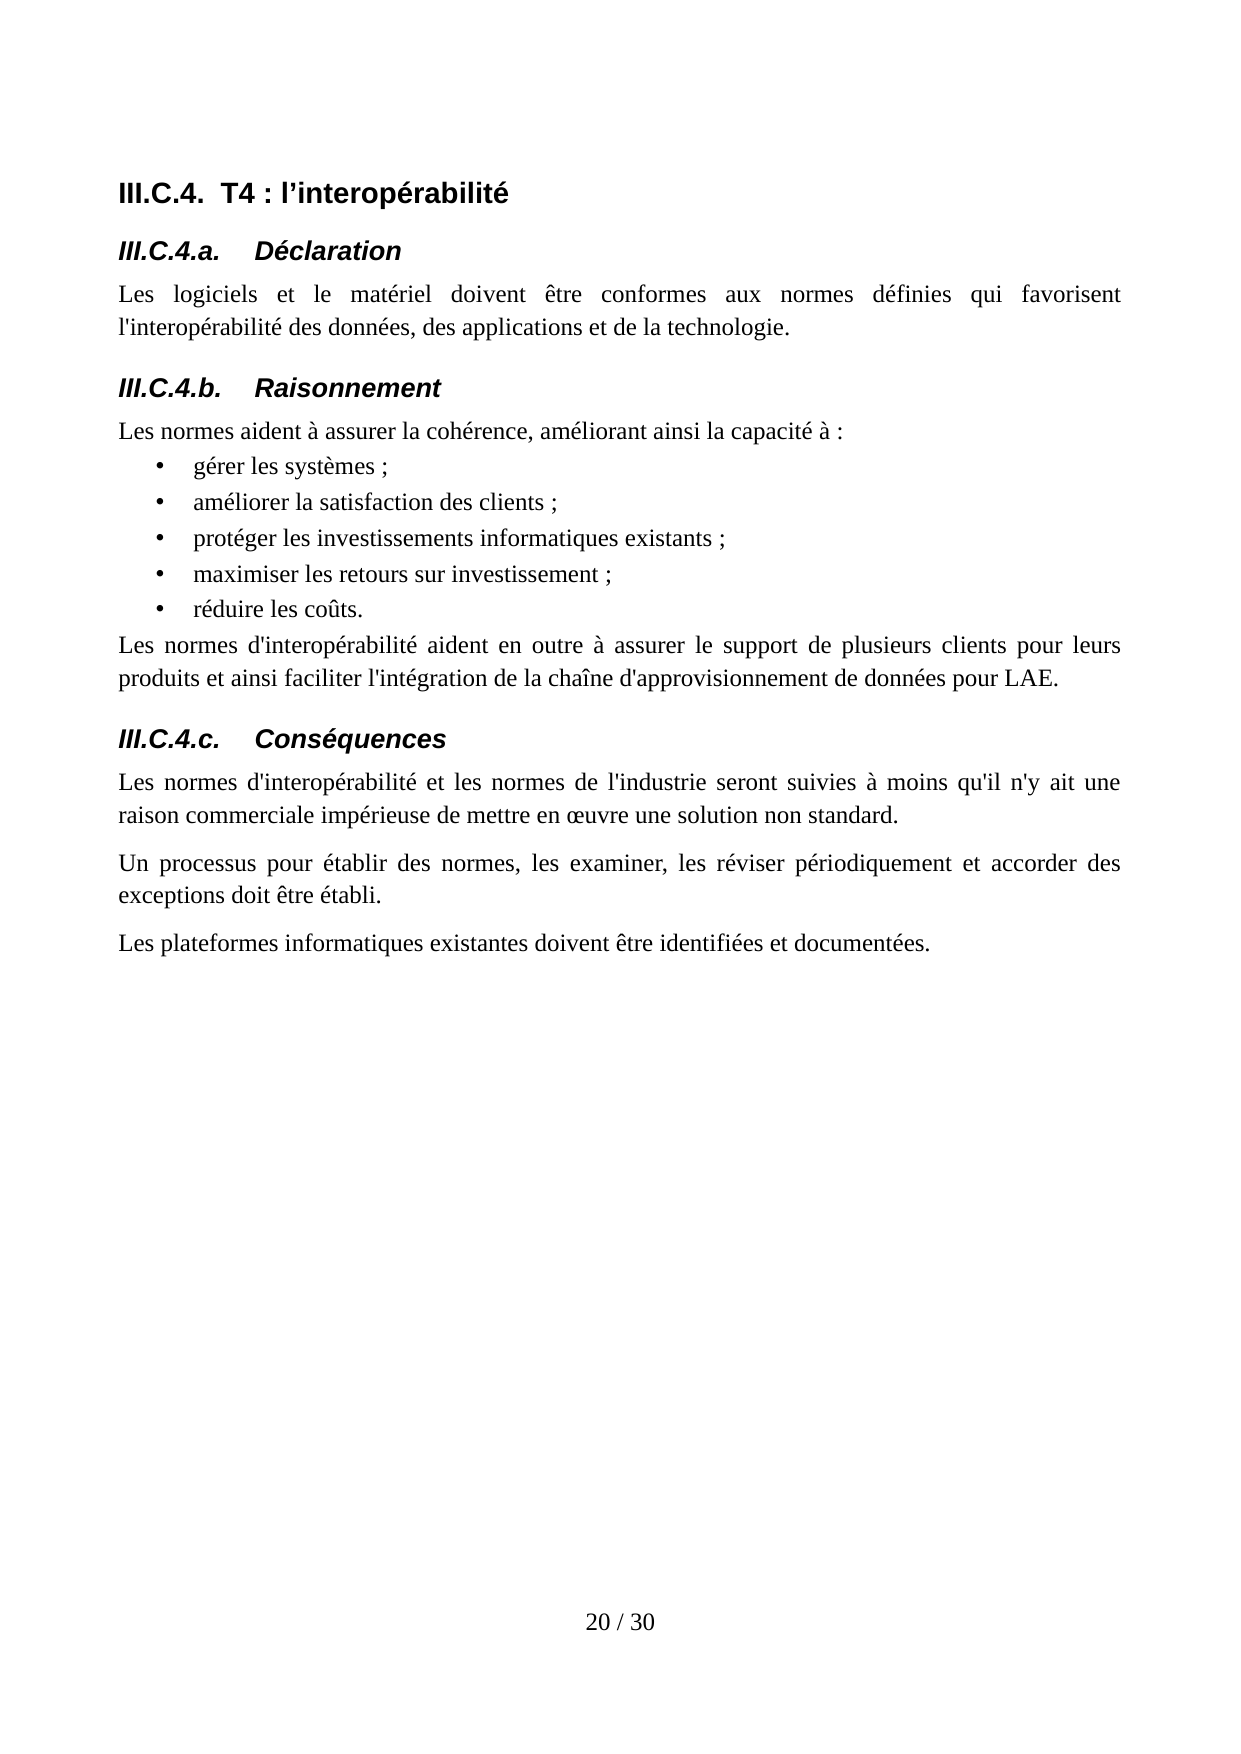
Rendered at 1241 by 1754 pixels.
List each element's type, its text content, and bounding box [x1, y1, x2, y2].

text Les plateformes informatiques existantes doivent être identifiées et documentées. [118, 928, 1122, 957]
subtitle Déclaration [118, 235, 1122, 266]
list protéger les investissements informatiques existants ; [156, 523, 1122, 552]
subtitle T4 : l’interopérabilité [118, 176, 1122, 210]
list améliorer la satisfaction des clients ; [156, 487, 1122, 516]
subtitle Conséquences [118, 723, 1122, 754]
subtitle Raisonnement [118, 372, 1122, 403]
text Les normes d'interopérabilité et les normes de l'industrie seront suivies à moins qu'il n'y ait une raison commerciale impérieuse de mettre en œuvre une solution non standard. [118, 767, 1122, 829]
list maximiser les retours sur investissement ; [156, 559, 1122, 587]
text Les normes aident à assurer la cohérence, améliorant ainsi la capacité à : [118, 416, 1122, 444]
text Les normes d'interopérabilité aident en outre à assurer le support de plusieurs clients pour leurs produits et ainsi faciliter l'intégration de la chaîne d'approvisionnement de données pour LAE. [118, 630, 1122, 692]
text Les logiciels et le matériel doivent être conformes aux normes définies qui favorisent l'interopérabilité des données, des applications et de la technologie. [118, 279, 1122, 341]
list gérer les systèmes ; [156, 451, 1122, 480]
list réduire les coûts. [156, 594, 1122, 623]
text Un processus pour établir des normes, les examiner, les réviser périodiquement et accorder des exceptions doit être établi. [118, 848, 1122, 909]
